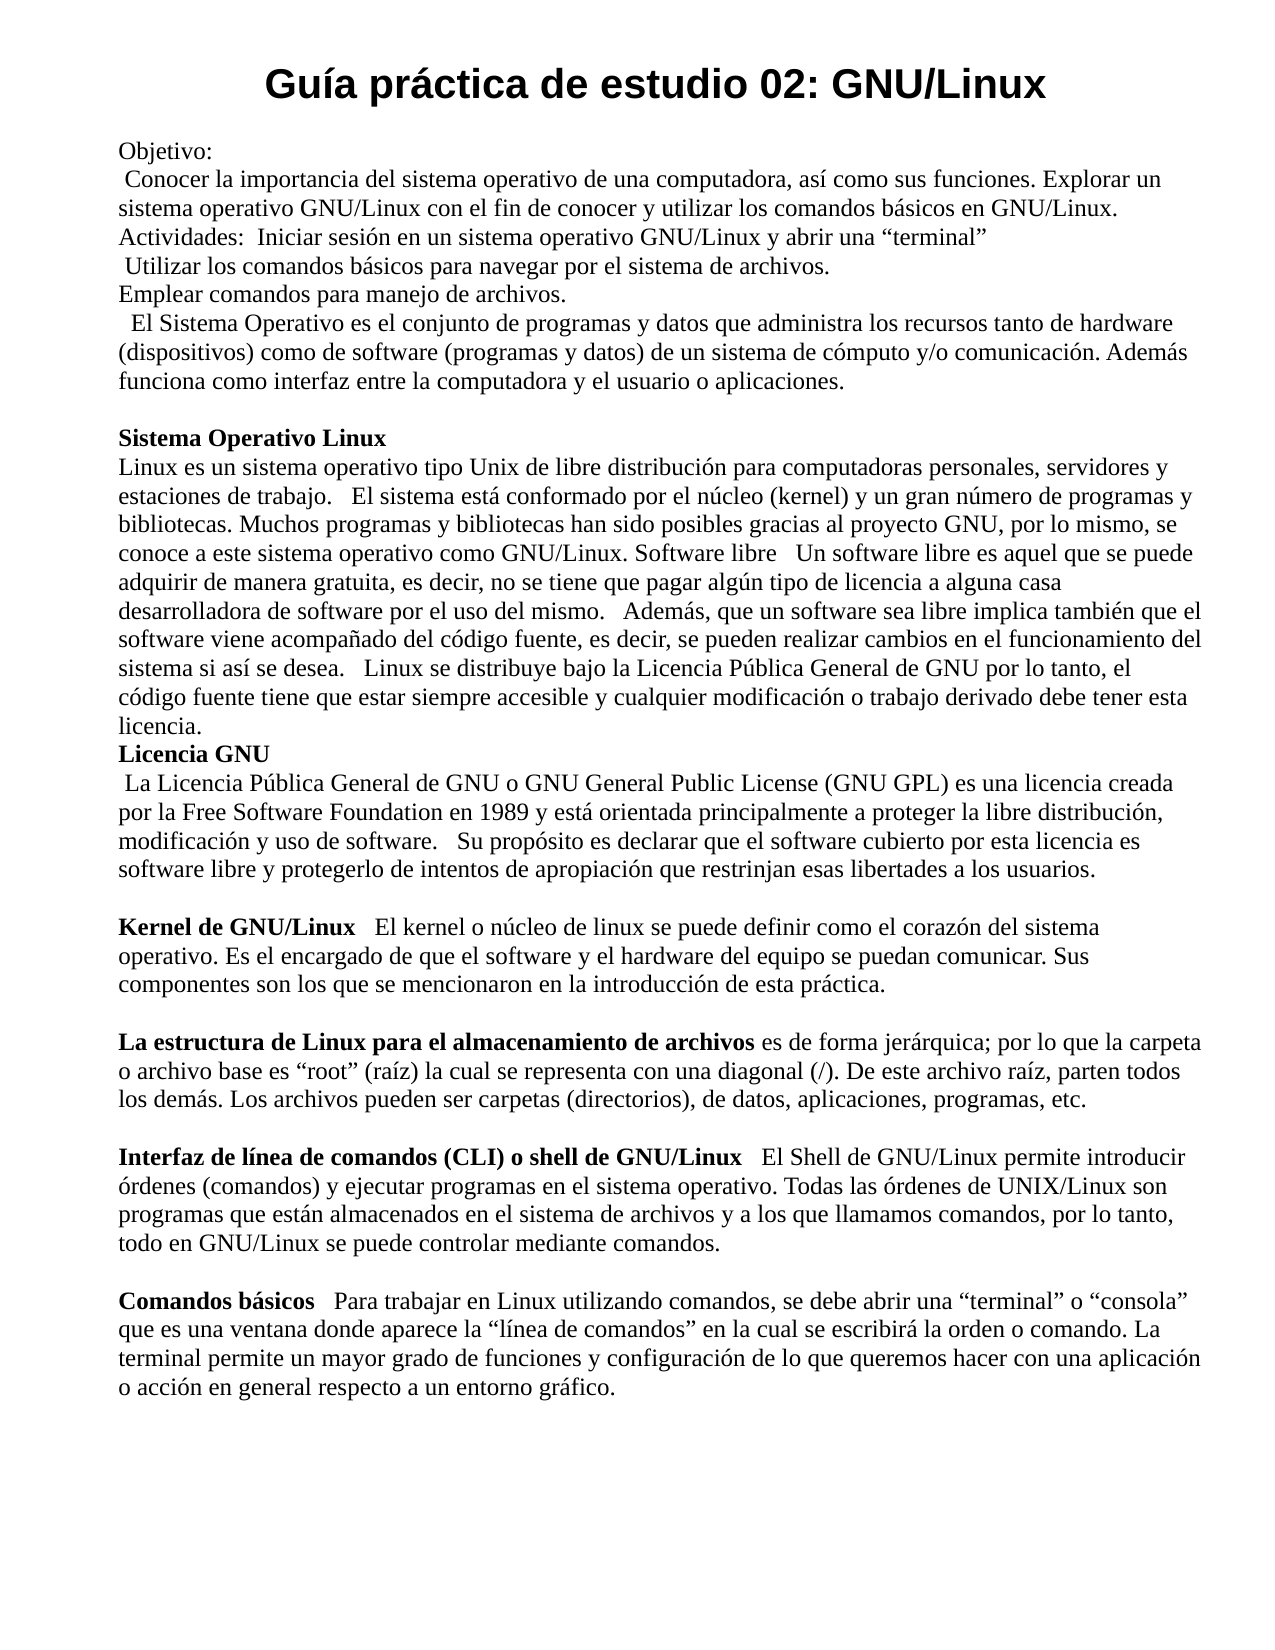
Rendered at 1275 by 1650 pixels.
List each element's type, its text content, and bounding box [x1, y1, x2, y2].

text Sistema Operativo Linux [118, 423, 1205, 452]
text Interfaz de línea de comandos (CLI) o shell de GNU/Linux El Shell de GNU/Linux permite introducir órdenes (comandos) y ejecutar programas en el sistema operativo. Todas las órdenes de UNIX/Linux son programas que están almacenados en el sistema de archivos y a los que llamamos comandos, por lo tanto, todo en GNU/Linux se puede controlar mediante comandos. [118, 1142, 1205, 1257]
text Objetivo: [118, 136, 1205, 164]
text Guía práctica de estudio 02: GNU/Linux [118, 59, 1205, 107]
text La Licencia Pública General de GNU o GNU General Public License (GNU GPL) es una licencia creada por la Free Software Foundation en 1989 y está orientada principalmente a proteger la libre distribución, modificación y uso de software. Su propósito es declarar que el software cubierto por esta licencia es software libre y protegerlo de intentos de apropiación que restrinjan esas libertades a los usuarios. [118, 768, 1205, 883]
text La estructura de Linux para el almacenamiento de archivos es de forma jerárquica; por lo que la carpeta o archivo base es “root” (raíz) la cual se representa con una diagonal (/). De este archivo raíz, parten todos los demás. Los archivos pueden ser carpetas (directorios), de datos, aplicaciones, programas, etc. [118, 1027, 1205, 1113]
text Emplear comandos para manejo de archivos. [118, 279, 1205, 308]
text Comandos básicos Para trabajar en Linux utilizando comandos, se debe abrir una “terminal” o “consola” que es una ventana donde aparece la “línea de comandos” en la cual se escribirá la orden o comando. La terminal permite un mayor grado de funciones y configuración de lo que queremos hacer con una aplicación o acción en general respecto a un entorno gráfico. [118, 1286, 1205, 1401]
text Kernel de GNU/Linux El kernel o núcleo de linux se puede definir como el corazón del sistema operativo. Es el encargado de que el software y el hardware del equipo se puedan comunicar. Sus componentes son los que se mencionaron en la introducción de esta práctica. [118, 912, 1205, 998]
text El Sistema Operativo es el conjunto de programas y datos que administra los recursos tanto de hardware (dispositivos) como de software (programas y datos) de un sistema de cómputo y/o comunicación. Además funciona como interfaz entre la computadora y el usuario o aplicaciones. [118, 308, 1205, 394]
text Linux es un sistema operativo tipo Unix de libre distribución para computadoras personales, servidores y estaciones de trabajo. El sistema está conformado por el núcleo (kernel) y un gran número de programas y bibliotecas. Muchos programas y bibliotecas han sido posibles gracias al proyecto GNU, por lo mismo, se conoce a este sistema operativo como GNU/Linux. Software libre Un software libre es aquel que se puede adquirir de manera gratuita, es decir, no se tiene que pagar algún tipo de licencia a alguna casa desarrolladora de software por el uso del mismo. Además, que un software sea libre implica también que el software viene acompañado del código fuente, es decir, se pueden realizar cambios en el funcionamiento del sistema si así se desea. Linux se distribuye bajo la Licencia Pública General de GNU por lo tanto, el código fuente tiene que estar siempre accesible y cualquier modificación o trabajo derivado debe tener esta licencia. [118, 452, 1205, 739]
text Utilizar los comandos básicos para navegar por el sistema de archivos. [118, 251, 1205, 279]
text Actividades: Iniciar sesión en un sistema operativo GNU/Linux y abrir una “terminal” [118, 222, 1205, 251]
text Licencia GNU [118, 739, 1205, 768]
text Conocer la importancia del sistema operativo de una computadora, así como sus funciones. Explorar un sistema operativo GNU/Linux con el fin de conocer y utilizar los comandos básicos en GNU/Linux. [118, 164, 1205, 222]
